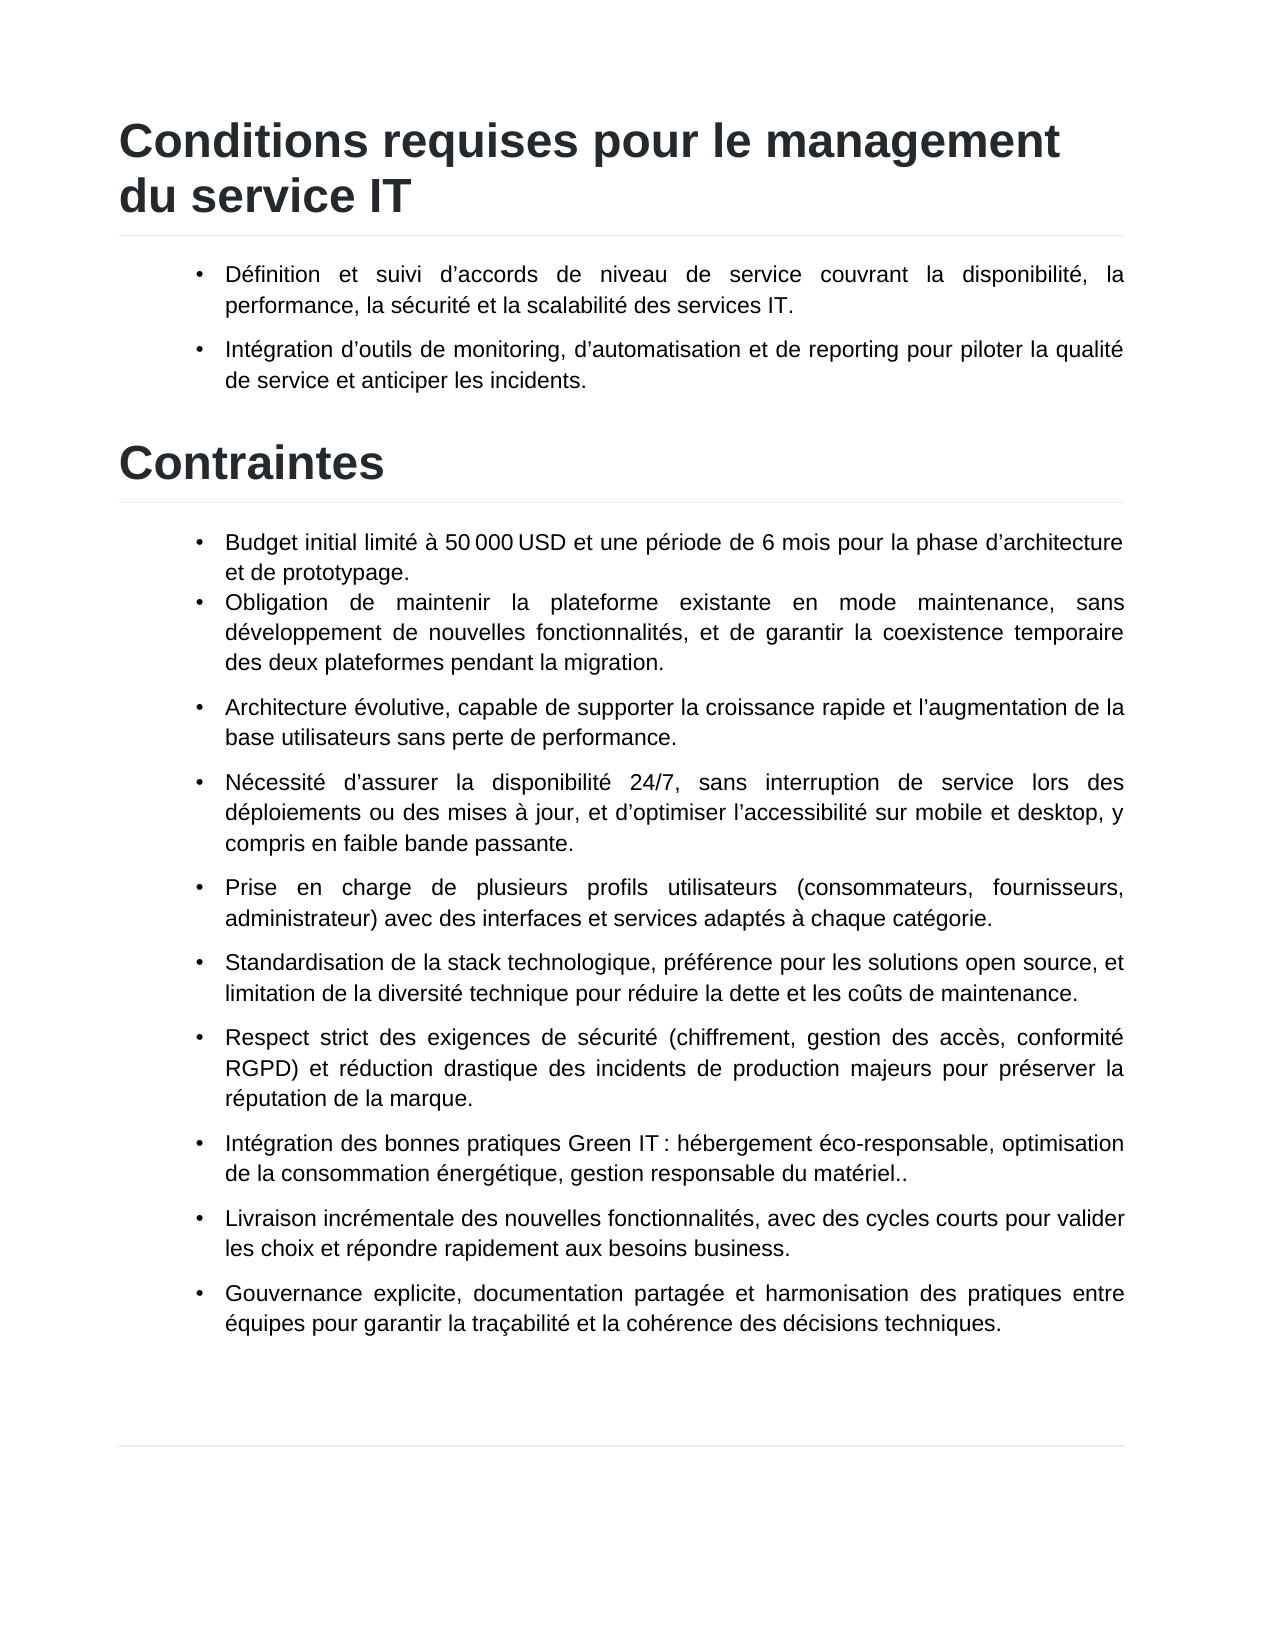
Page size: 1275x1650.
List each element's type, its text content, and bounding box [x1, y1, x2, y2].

subtitle Conditions requises pour le management du service IT [119, 112, 1125, 235]
list Respect strict des exigences de sécurité (chiffrement, gestion des accès, conformité RGPD) et réduction drastique des incidents de production majeurs pour préserver la réputation de la marque. [196, 1024, 1125, 1111]
list Architecture évolutive, capable de supporter la croissance rapide et l’augmentation de la base utilisateurs sans perte de performance. [196, 694, 1125, 751]
list Prise en charge de plusieurs profils utilisateurs (consommateurs, fournisseurs, administrateur) avec des interfaces et services adaptés à chaque catégorie. [196, 874, 1125, 931]
list Obligation de maintenir la plateforme existante en mode maintenance, sans développement de nouvelles fonctionnalités, et de garantir la coexistence temporaire des deux plateformes pendant la migration. [196, 589, 1125, 676]
list Définition et suivi d’accords de niveau de service couvrant la disponibilité, la performance, la sécurité et la scalabilité des services IT. [196, 261, 1125, 318]
list Gouvernance explicite, documentation partagée et harmonisation des pratiques entre équipes pour garantir la traçabilité et la cohérence des décisions techniques. [196, 1279, 1125, 1336]
subtitle Contraintes [119, 434, 1125, 502]
list Intégration des bonnes pratiques Green IT : hébergement éco-responsable, optimisation de la consommation énergétique, gestion responsable du matériel.. [196, 1129, 1125, 1186]
list Intégration d’outils de monitoring, d’automatisation et de reporting pour piloter la qualité de service et anticiper les incidents. [196, 336, 1125, 393]
list Standardisation de la stack technologique, préférence pour les solutions open source, et limitation de la diversité technique pour réduire la dette et les coûts de maintenance. [196, 949, 1125, 1006]
list Budget initial limité à 50 000 USD et une période de 6 mois pour la phase d’architecture et de prototypage. [196, 528, 1125, 585]
list Livraison incrémentale des nouvelles fonctionnalités, avec des cycles courts pour valider les choix et répondre rapidement aux besoins business. [196, 1204, 1125, 1261]
list Nécessité d’assurer la disponibilité 24/7, sans interruption de service lors des déploiements ou des mises à jour, et d’optimiser l’accessibilité sur mobile et desktop, y compris en faible bande passante. [196, 769, 1125, 856]
